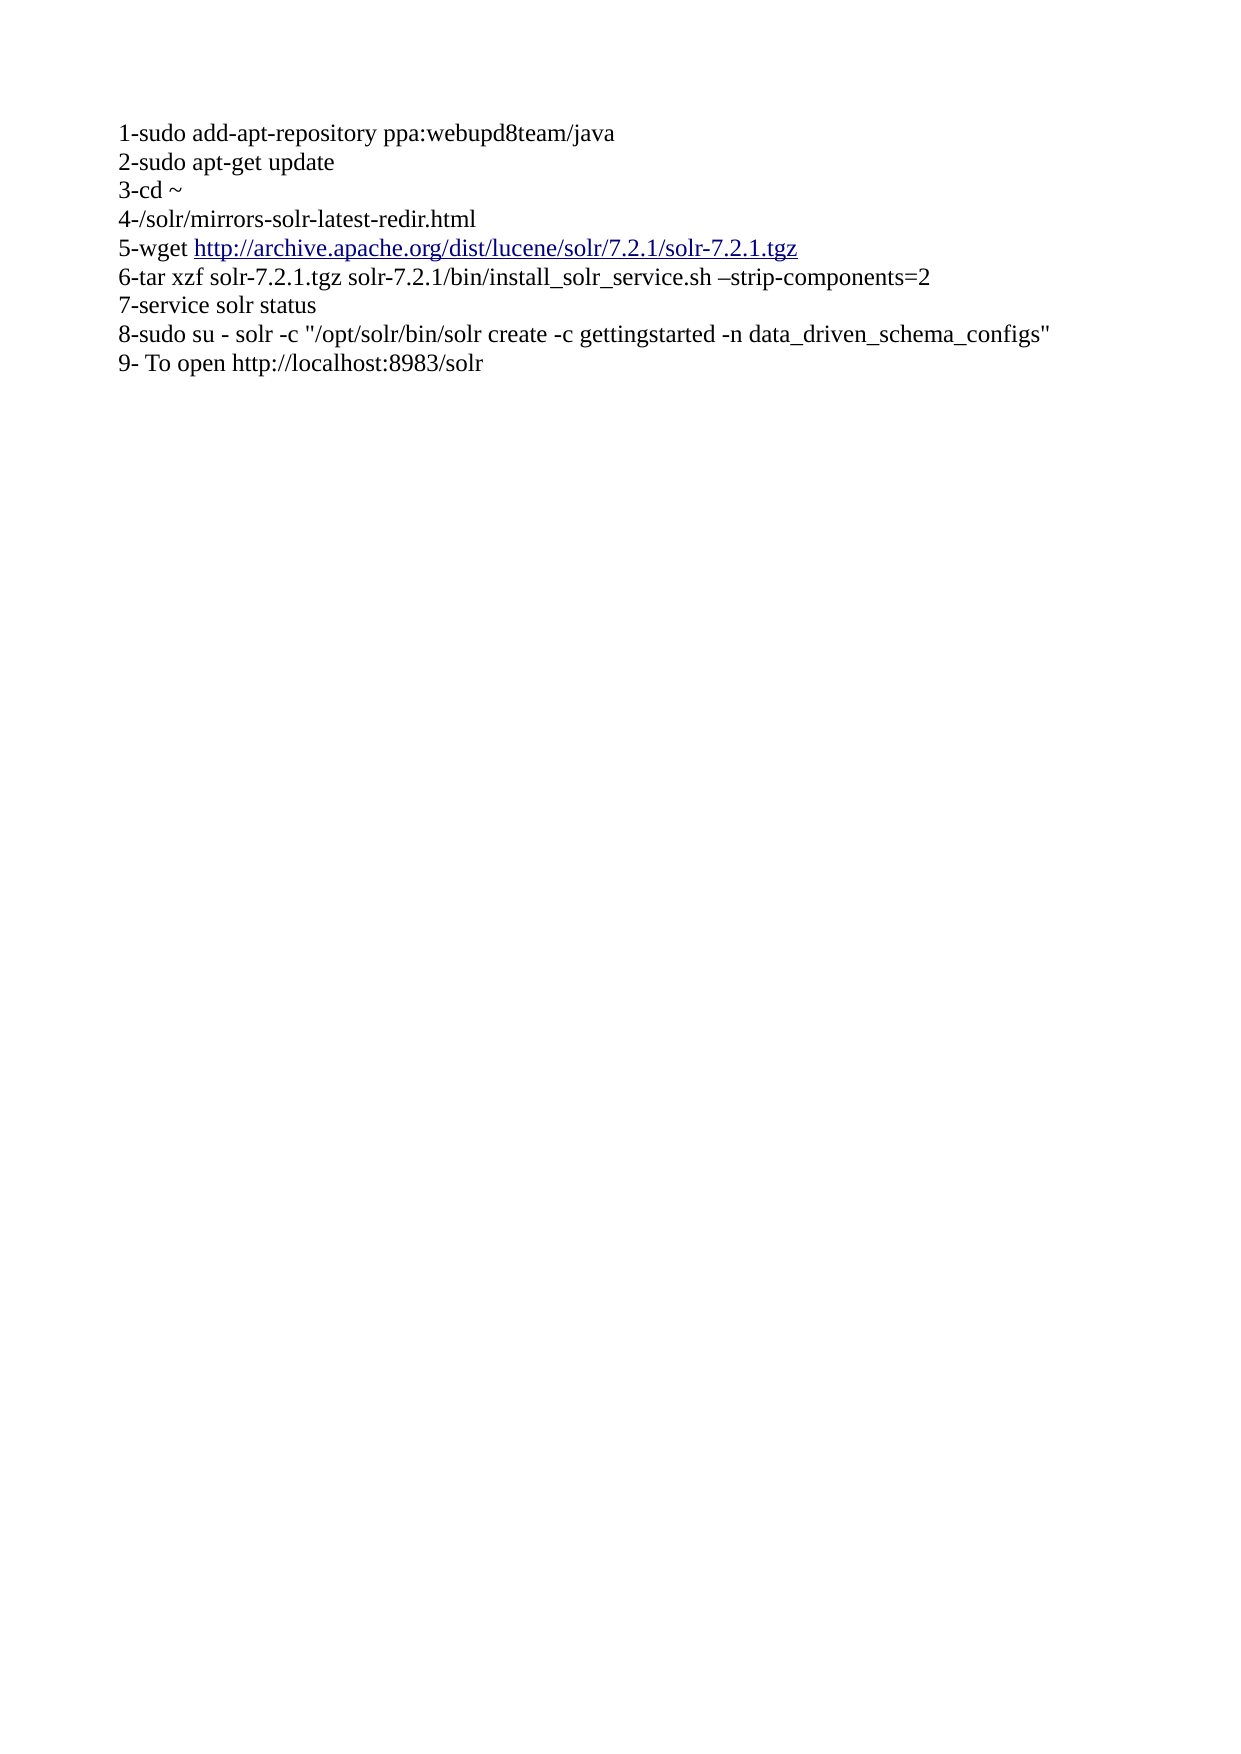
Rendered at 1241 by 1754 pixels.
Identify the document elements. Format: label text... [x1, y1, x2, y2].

text 9- To open http://localhost:8983/solr [118, 348, 1122, 377]
text 8-sudo su - solr -c "/opt/solr/bin/solr create -c gettingstarted -n data_driven_schema_configs" [118, 319, 1122, 348]
text 5-wget http://archive.apache.org/dist/lucene/solr/7.2.1/solr-7.2.1.tgz [118, 233, 1122, 262]
text 6-tar xzf solr-7.2.1.tgz solr-7.2.1/bin/install_solr_service.sh –strip-components=2 [118, 262, 1122, 291]
text 3-cd ~ [118, 176, 1122, 204]
text 7-service solr status [118, 291, 1122, 319]
text 1-sudo add-apt-repository ppa:webupd8team/java [118, 118, 1122, 147]
text 4-/solr/mirrors-solr-latest-redir.html [118, 204, 1122, 233]
text 2-sudo apt-get update [118, 147, 1122, 176]
